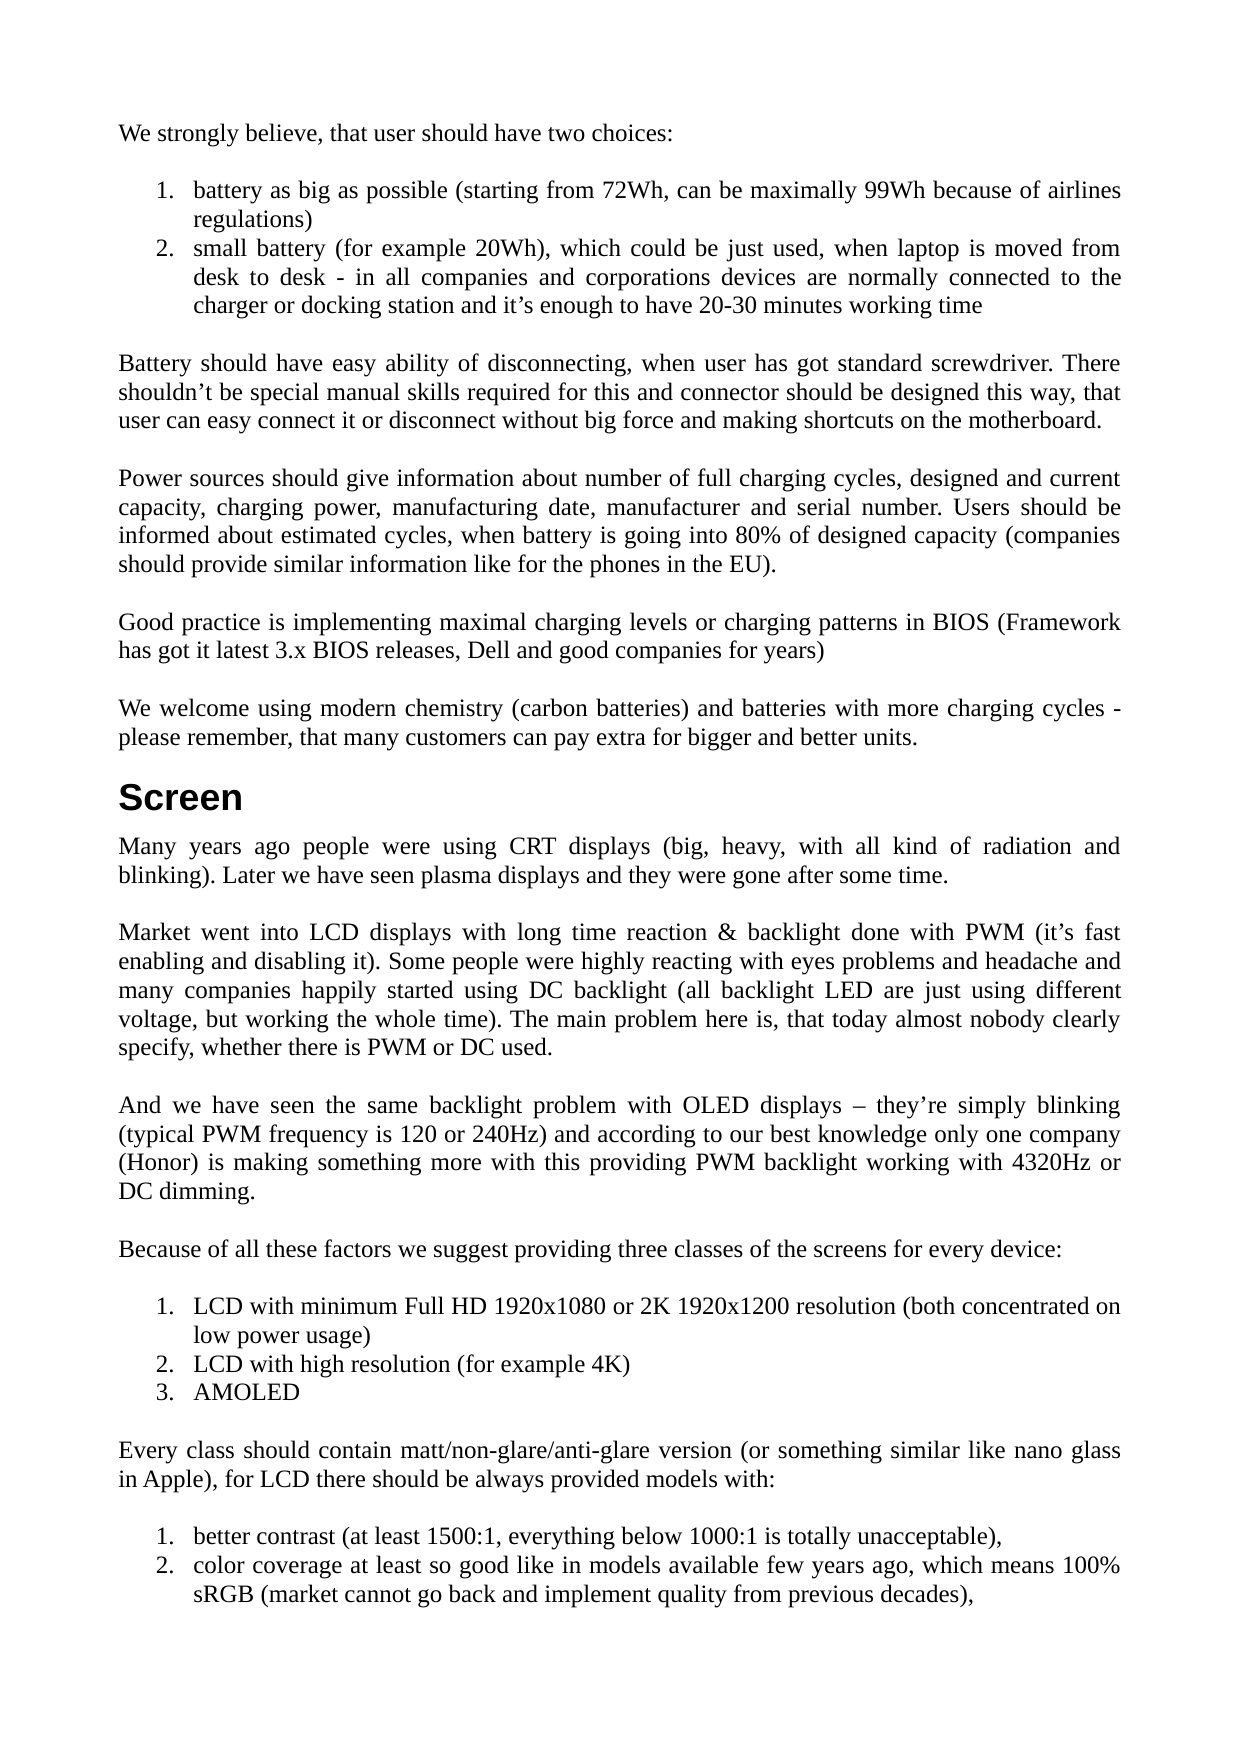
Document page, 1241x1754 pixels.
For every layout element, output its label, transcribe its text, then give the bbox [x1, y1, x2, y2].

text Many years ago people were using CRT displays (big, heavy, with all kind of radiation and blinking). Later we have seen plasma displays and they were gone after some time. [118, 831, 1122, 889]
text Because of all these factors we suggest providing three classes of the screens for every device: [118, 1234, 1122, 1262]
text And we have seen the same backlight problem with OLED displays – they’re simply blinking (typical PWM frequency is 120 or 240Hz) and according to our best knowledge only one company (Honor) is making something more with this providing PWM backlight working with 4320Hz or DC dimming. [118, 1090, 1122, 1205]
subtitle Screen [118, 776, 1122, 819]
text Power sources should give information about number of full charging cycles, designed and current capacity, charging power, manufacturing date, manufacturer and serial number. Users should be informed about estimated cycles, when battery is going into 80% of designed capacity (companies should provide similar information like for the phones in the EU). [118, 463, 1122, 578]
text Market went into LCD displays with long time reaction & backlight done with PWM (it’s fast enabling and disabling it). Some people were highly reacting with eyes problems and headache and many companies happily started using DC backlight (all backlight LED are just using different voltage, but working the whole time). The main problem here is, that today almost nobody clearly specify, whether there is PWM or DC used. [118, 917, 1122, 1061]
text Battery should have easy ability of disconnecting, when user has got standard screwdriver. There shouldn’t be special manual skills required for this and connector should be designed this way, that user can easy connect it or disconnect without big force and making shortcuts on the motherboard. [118, 348, 1122, 434]
list color coverage at least so good like in models available few years ago, which means 100% sRGB (market cannot go back and implement quality from previous decades), [156, 1550, 1122, 1607]
text We welcome using modern chemistry (carbon batteries) and batteries with more charging cycles - please remember, that many customers can pay extra for bigger and better units. [118, 693, 1122, 751]
list small battery (for example 20Wh), which could be just used, when laptop is moved from desk to desk - in all companies and corporations devices are normally connected to the charger or docking station and it’s enough to have 20-30 minutes working time [156, 233, 1122, 319]
list better contrast (at least 1500:1, everything below 1000:1 is totally unacceptable), [156, 1521, 1122, 1550]
list LCD with minimum Full HD 1920x1080 or 2K 1920x1200 resolution (both concentrated on low power usage) [156, 1291, 1122, 1349]
list AMOLED [156, 1377, 1122, 1406]
list LCD with high resolution (for example 4K) [156, 1349, 1122, 1377]
text Every class should contain matt/non-glare/anti-glare version (or something similar like nano glass in Apple), for LCD there should be always provided models with: [118, 1435, 1122, 1492]
list battery as big as possible (starting from 72Wh, can be maximally 99Wh because of airlines regulations) [156, 176, 1122, 233]
text We strongly believe, that user should have two choices: [118, 118, 1122, 147]
text Good practice is implementing maximal charging levels or charging patterns in BIOS (Framework has got it latest 3.x BIOS releases, Dell and good companies for years) [118, 607, 1122, 664]
